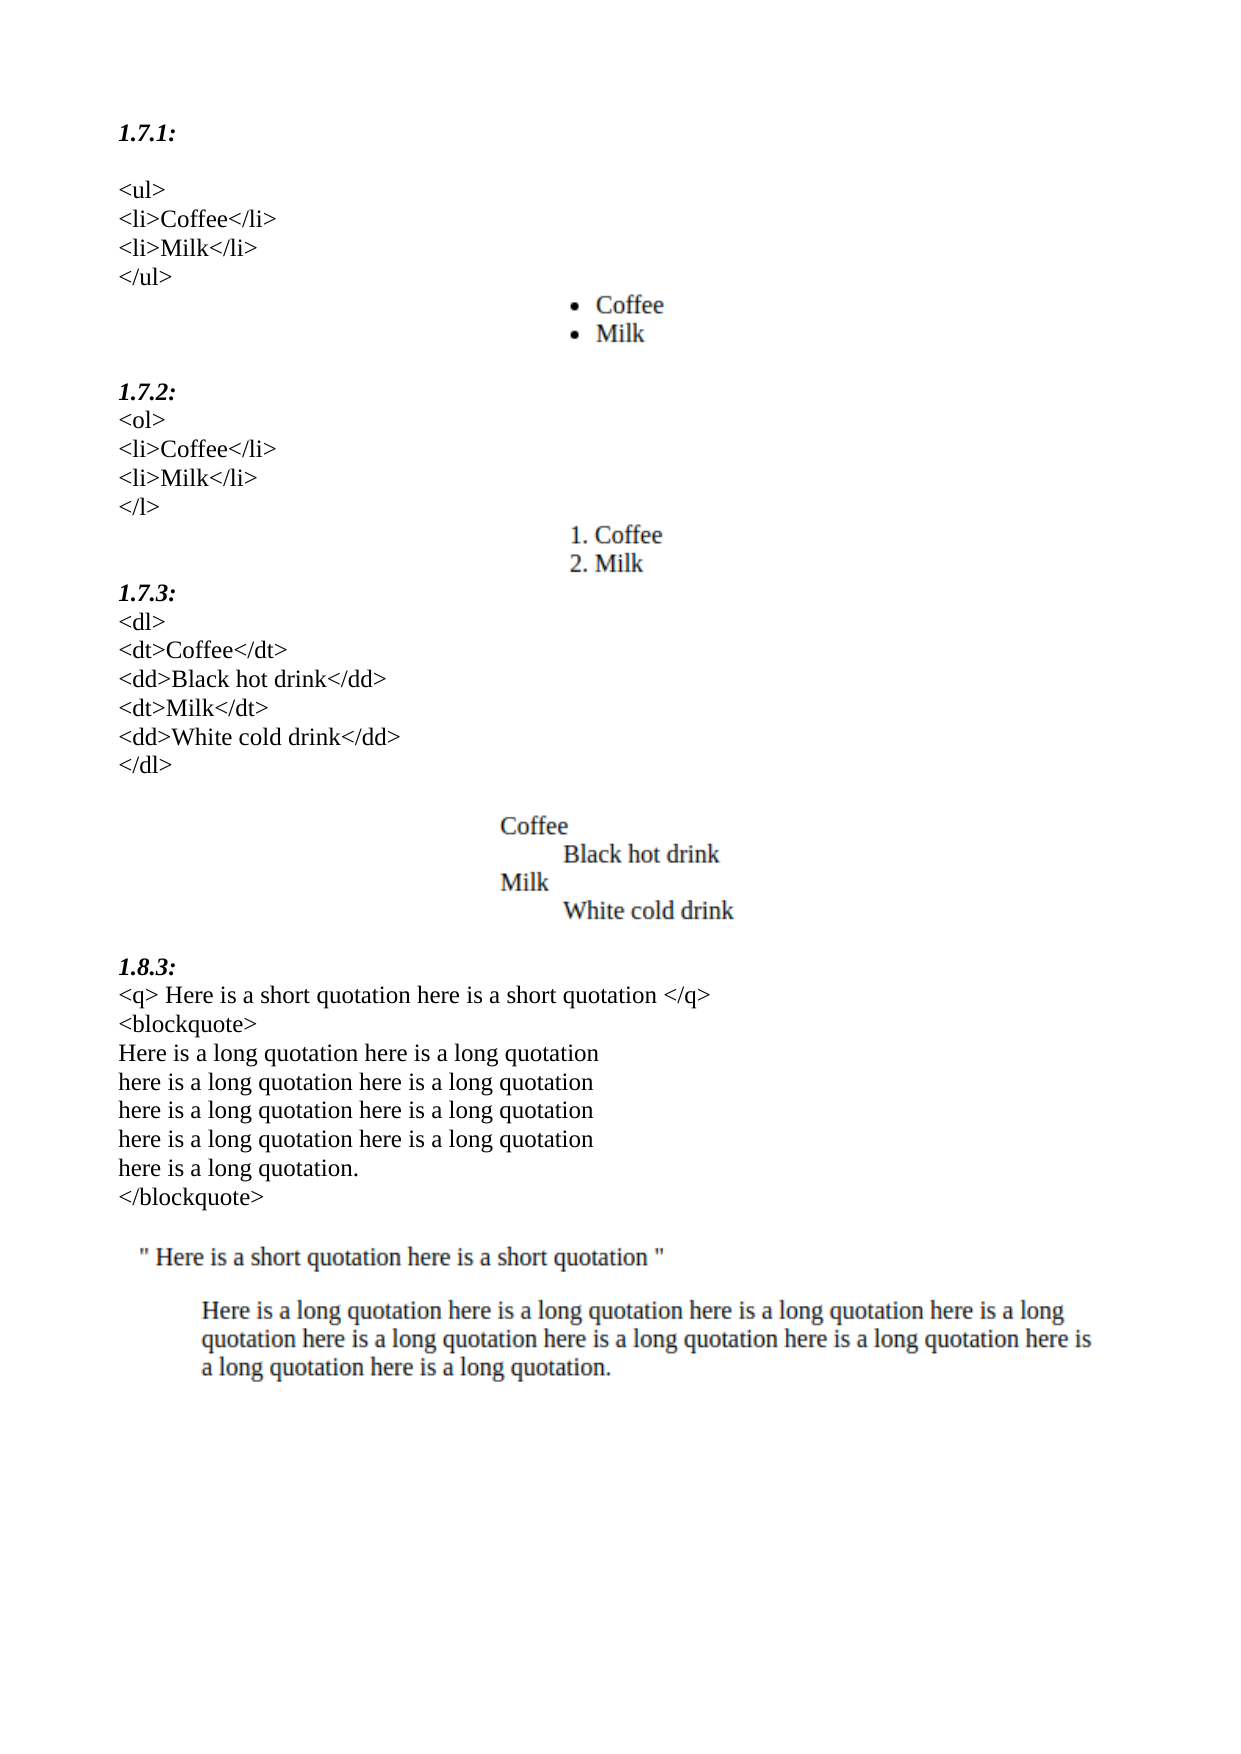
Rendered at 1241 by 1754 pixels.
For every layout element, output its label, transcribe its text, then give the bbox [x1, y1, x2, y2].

text Here is a long quotation here is a long quotation [118, 1038, 1122, 1067]
text here is a long quotation. [118, 1153, 1122, 1182]
text </ul> [118, 262, 1122, 291]
text <dl> [118, 607, 1122, 636]
text <dd>Black hot drink</dd> [118, 664, 1122, 693]
text 1.7.3: [118, 578, 1122, 607]
text <dd>White cold drink</dd> [118, 722, 1122, 751]
text <li>Milk</li> [118, 233, 1122, 262]
text here is a long quotation here is a long quotation [118, 1067, 1122, 1096]
text </blockquote> [118, 1182, 1122, 1211]
picture [562, 520, 678, 588]
text </dl> [118, 751, 1122, 779]
picture [492, 808, 749, 935]
text here is a long quotation here is a long quotation [118, 1096, 1122, 1124]
text <li>Coffee</li> [118, 204, 1122, 233]
text <li>Coffee</li> [118, 434, 1122, 463]
text 1.8.3: [118, 952, 1122, 981]
text <q> Here is a short quotation here is a short quotation </q> [118, 981, 1122, 1009]
text <dt>Milk</dt> [118, 693, 1122, 722]
text <li>Milk</li> [118, 463, 1122, 492]
text <ol> [118, 406, 1122, 434]
text <dt>Coffee</dt> [118, 636, 1122, 664]
text </l> [118, 492, 1122, 521]
text <ul> [118, 176, 1122, 204]
picture [133, 1239, 1107, 1393]
text <blockquote> [118, 1009, 1122, 1038]
picture [560, 290, 681, 347]
text 1.7.1: [118, 118, 1122, 147]
text 1.7.2: [118, 377, 1122, 406]
text here is a long quotation here is a long quotation [118, 1124, 1122, 1153]
